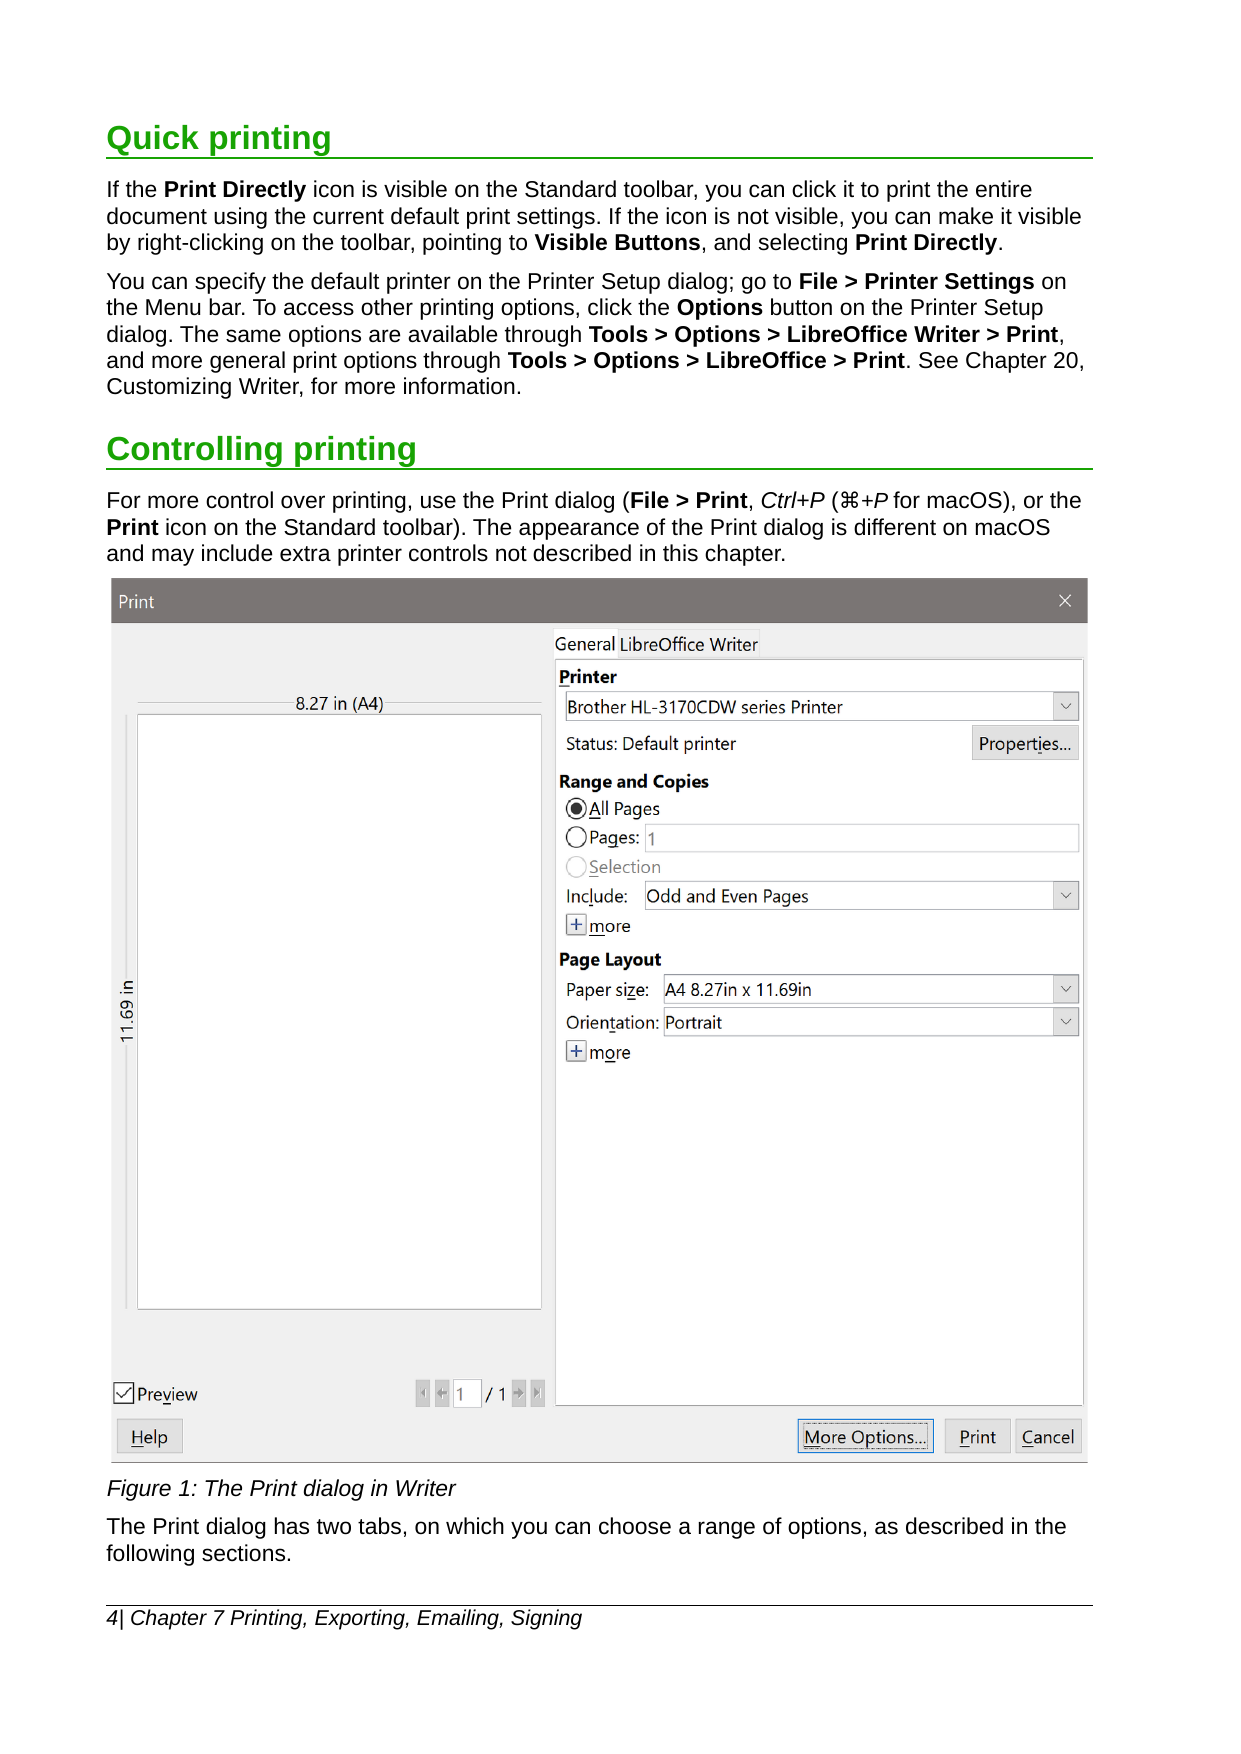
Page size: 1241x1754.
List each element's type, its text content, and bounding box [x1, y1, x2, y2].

text The Print dialog has two tabs, on which you can choose a range of options, as described in the following sections. [106, 1513, 1093, 1566]
picture [111, 578, 1088, 1463]
text You can specify the default printer on the Printer Setup dialog; go to File > Printer Settings on the Menu bar. To access other printing options, click the Options button on the Printer Setup dialog. The same options are available through Tools > Options > LibreOffice Writer > Print, and more general print options through Tools > Options > LibreOffice > Print. See Chapter 20, Customizing Writer, for more information. [106, 268, 1093, 400]
text If the Print Directly icon is visible on the Standard toolbar, you can click it to print the entire document using the current default print settings. If the icon is not visible, you can make it visible by right-clicking on the toolbar, pointing to Visible Buttons, and selecting Print Directly. [106, 176, 1093, 255]
subtitle Quick printing [106, 118, 1093, 157]
text Figure 1: The Print dialog in Writer [107, 1475, 1092, 1501]
subtitle Controlling printing [106, 429, 1093, 468]
text For more control over printing, use the Print dialog (File > Print, Ctrl+P (⌘+P for macOS), or the Print icon on the Standard toolbar). The appearance of the Print dialog is different on macOS and may include extra printer controls not described in this chapter. [106, 487, 1093, 566]
